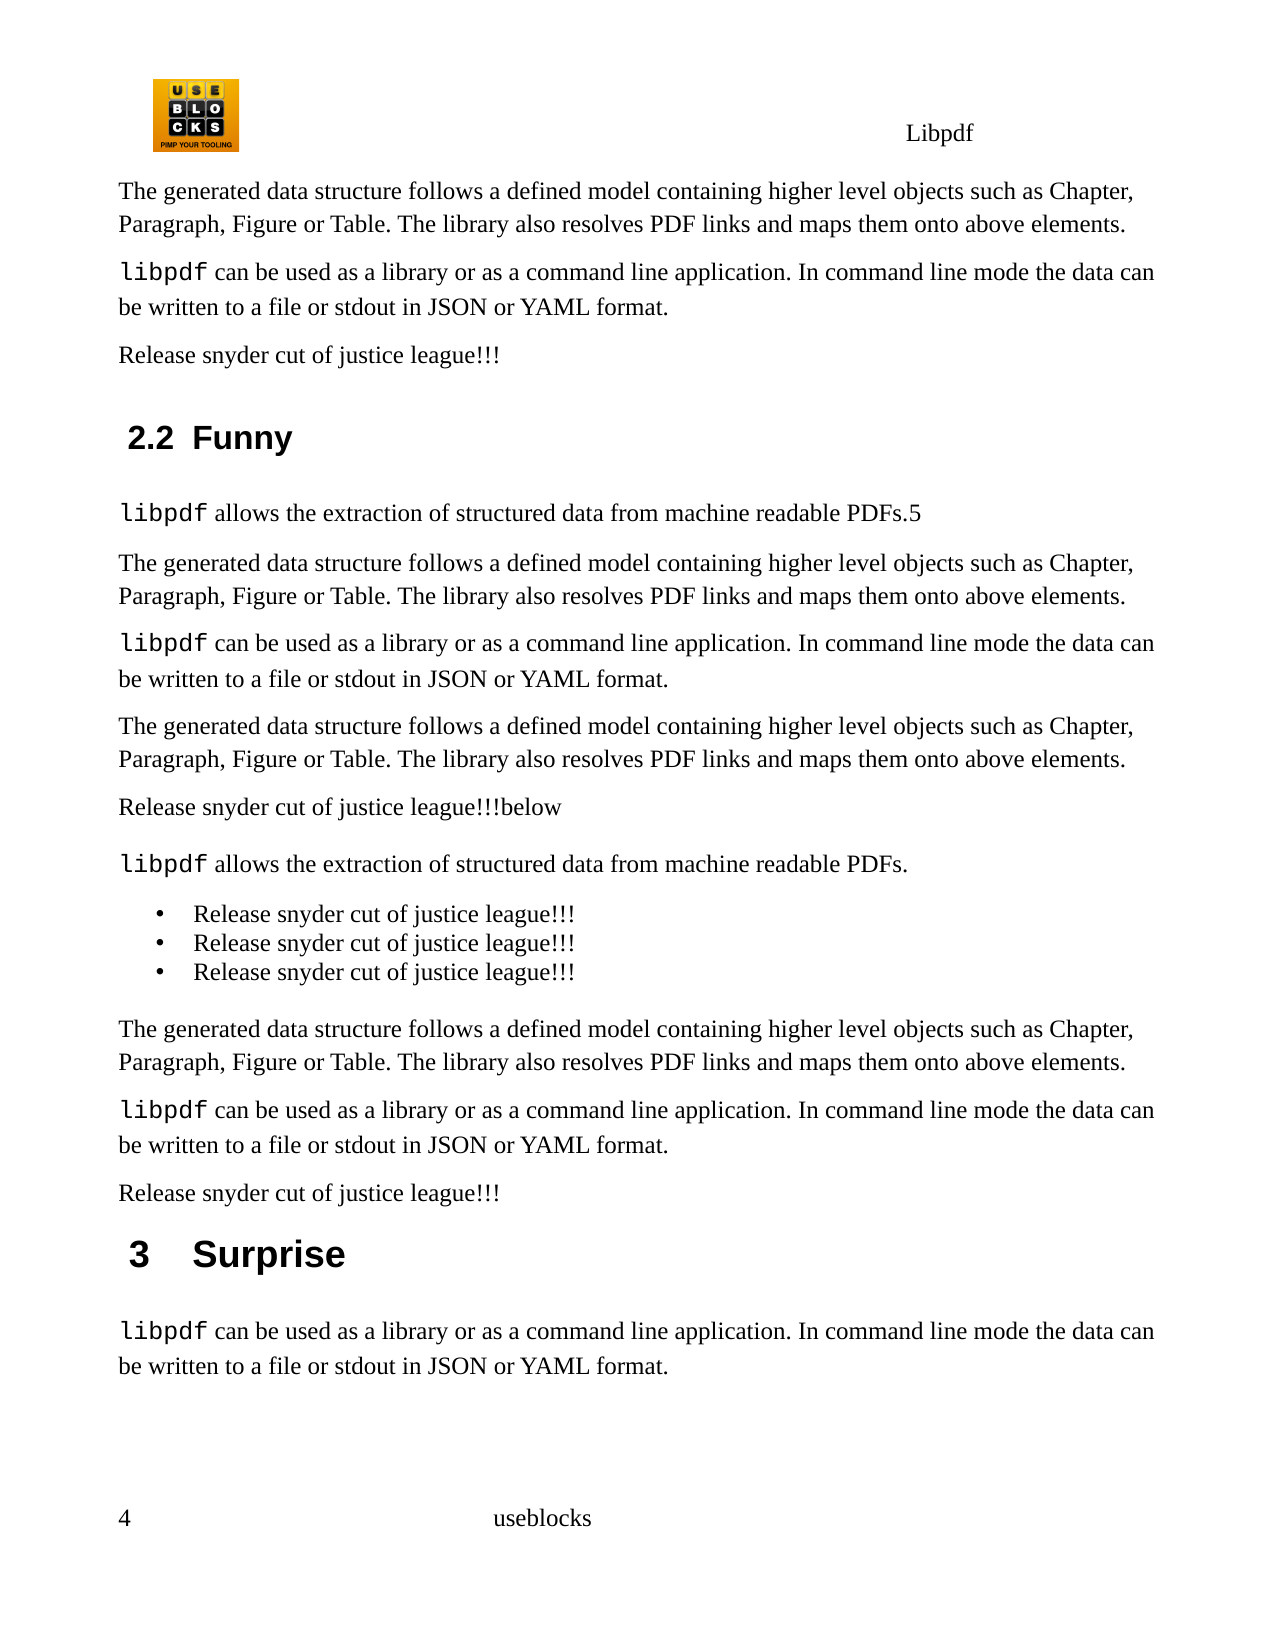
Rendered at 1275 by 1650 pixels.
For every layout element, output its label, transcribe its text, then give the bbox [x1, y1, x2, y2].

text The generated data structure follows a defined model containing higher level objects such as Chapter, Paragraph, Figure or Table. The library also resolves PDF links and maps them onto above elements. [118, 1014, 1157, 1076]
text libpdf can be used as a library or as a command line application. In command line mode the data can be written to a file or stdout in JSON or YAML format. [118, 1095, 1157, 1159]
text The generated data structure follows a defined model containing higher level objects such as Chapter, Paragraph, Figure or Table. The library also resolves PDF links and maps them onto above elements. [118, 711, 1157, 773]
text The generated data structure follows a defined model containing higher level objects such as Chapter, Paragraph, Figure or Table. The library also resolves PDF links and maps them onto above elements. [118, 176, 1157, 238]
list Release snyder cut of justice league!!! [156, 928, 1157, 957]
list Release snyder cut of justice league!!! [156, 899, 1157, 928]
text libpdf allows the extraction of structured data from machine readable PDFs. [118, 849, 1157, 880]
text The generated data structure follows a defined model containing higher level objects such as Chapter, Paragraph, Figure or Table. The library also resolves PDF links and maps them onto above elements. [118, 548, 1157, 610]
text libpdf can be used as a library or as a command line application. In command line mode the data can be written to a file or stdout in JSON or YAML format. [118, 257, 1157, 321]
text Release snyder cut of justice league!!!below [118, 792, 1157, 821]
picture [153, 79, 240, 152]
text Release snyder cut of justice league!!! [118, 1178, 1157, 1206]
text libpdf can be used as a library or as a command line application. In command line mode the data can be written to a file or stdout in JSON or YAML format. [118, 1316, 1157, 1380]
text libpdf allows the extraction of structured data from machine readable PDFs.5 [118, 498, 1157, 529]
subtitle Funny [118, 418, 1157, 457]
subtitle Surprise [118, 1231, 1157, 1275]
text Release snyder cut of justice league!!! [118, 340, 1157, 368]
list Release snyder cut of justice league!!! [156, 957, 1157, 986]
text libpdf can be used as a library or as a command line application. In command line mode the data can be written to a file or stdout in JSON or YAML format. [118, 628, 1157, 692]
